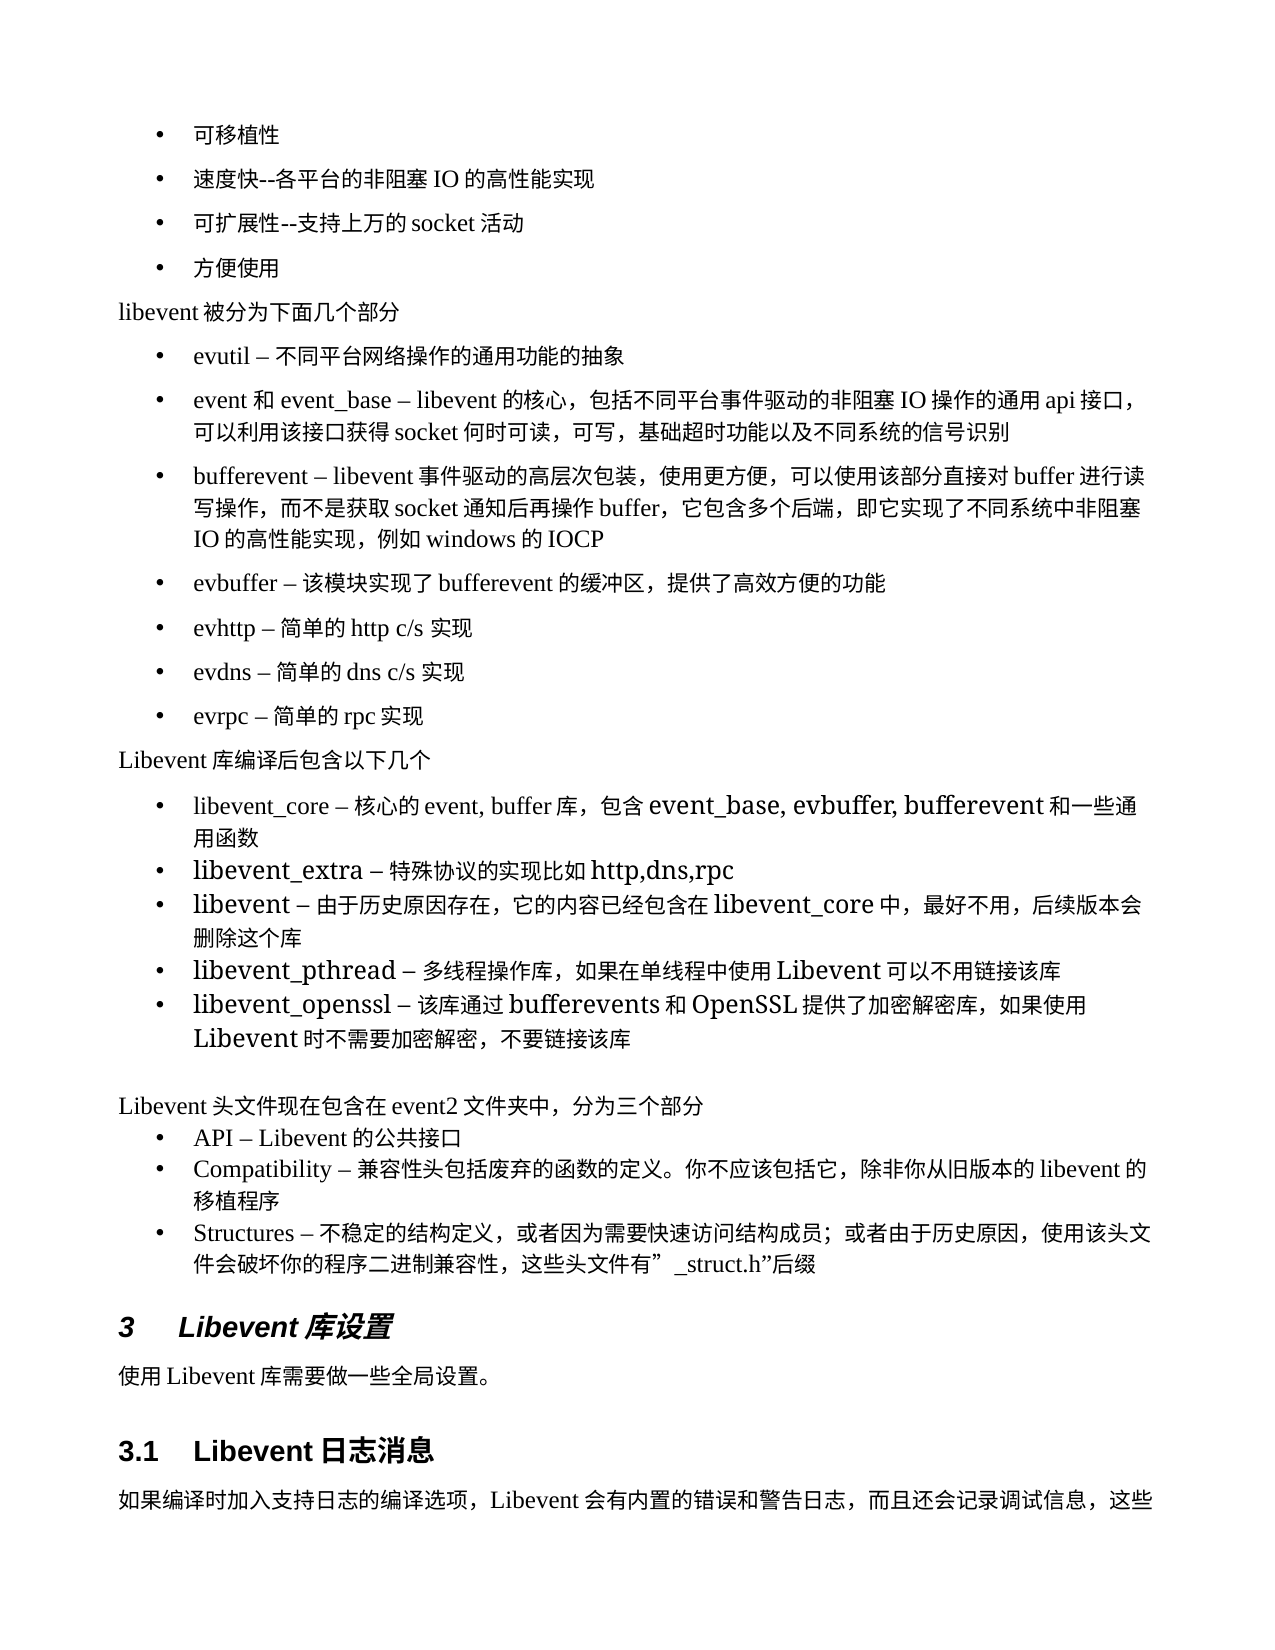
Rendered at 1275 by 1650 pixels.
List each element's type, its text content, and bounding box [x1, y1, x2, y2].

list libevent_extra – 特殊协议的实现比如http,dns,rpc [156, 853, 1157, 887]
list API – Libevent的公共接口 [156, 1121, 1157, 1152]
list 速度快--各平台的非阻塞IO的高性能实现 [156, 162, 1157, 194]
list 方便使用 [156, 251, 1157, 282]
subtitle Libevent库设置 [118, 1304, 1157, 1346]
text libevent被分为下面几个部分 [118, 295, 1157, 326]
list evbuffer – 该模块实现了bufferevent的缓冲区，提供了高效方便的功能 [156, 566, 1157, 598]
list evdns – 简单的dns c/s 实现 [156, 655, 1157, 686]
list libevent_pthread – 多线程操作库，如果在单线程中使用Libevent可以不用链接该库 [156, 953, 1157, 987]
list evhttp – 简单的http c/s 实现 [156, 611, 1157, 642]
list bufferevent – libevent事件驱动的高层次包装，使用更方便，可以使用该部分直接对buffer进行读写操作，而不是获取socket通知后再操作buffer，它包含多个后端，即它实现了不同系统中非阻塞IO的高性能实现，例如windows的IOCP [156, 459, 1157, 554]
list 可扩展性--支持上万的socket活动 [156, 206, 1157, 238]
list 可移植性 [156, 118, 1157, 150]
list libevent_openssl – 该库通过bufferevents和OpenSSL提供了加密解密库，如果使用Libevent时不需要加密解密，不要链接该库 [156, 987, 1157, 1055]
text 使用Libevent库需要做一些全局设置。 [118, 1359, 1157, 1391]
list libevent_core – 核心的event, buffer库，包含event_base, evbuffer, bufferevent和一些通用函数 [156, 787, 1157, 853]
list libevent – 由于历史原因存在，它的内容已经包含在libevent_core中，最好不用，后续版本会删除这个库 [156, 887, 1157, 953]
text Libevent库编译后包含以下几个 [118, 743, 1157, 775]
list evrpc – 简单的rpc实现 [156, 699, 1157, 731]
list Compatibility – 兼容性头包括废弃的函数的定义。你不应该包括它，除非你从旧版本的libevent的移植程序 [156, 1152, 1157, 1216]
list event 和 event_base – libevent的核心，包括不同平台事件驱动的非阻塞IO操作的通用api接口，可以利用该接口获得socket何时可读，可写，基础超时功能以及不同系统的信号识别 [156, 383, 1157, 446]
list evutil – 不同平台网络操作的通用功能的抽象 [156, 339, 1157, 371]
text 如果编译时加入支持日志的编译选项，Libevent会有内置的错误和警告日志，而且还会记录调试信息，这些 [118, 1483, 1157, 1514]
text Libevent头文件现在包含在event2文件夹中，分为三个部分 [118, 1089, 1157, 1121]
list Structures – 不稳定的结构定义，或者因为需要快速访问结构成员；或者由于历史原因，使用该头文件会破坏你的程序二进制兼容性，这些头文件有”_struct.h”后缀 [156, 1216, 1157, 1279]
subtitle Libevent日志消息 [118, 1428, 1157, 1470]
